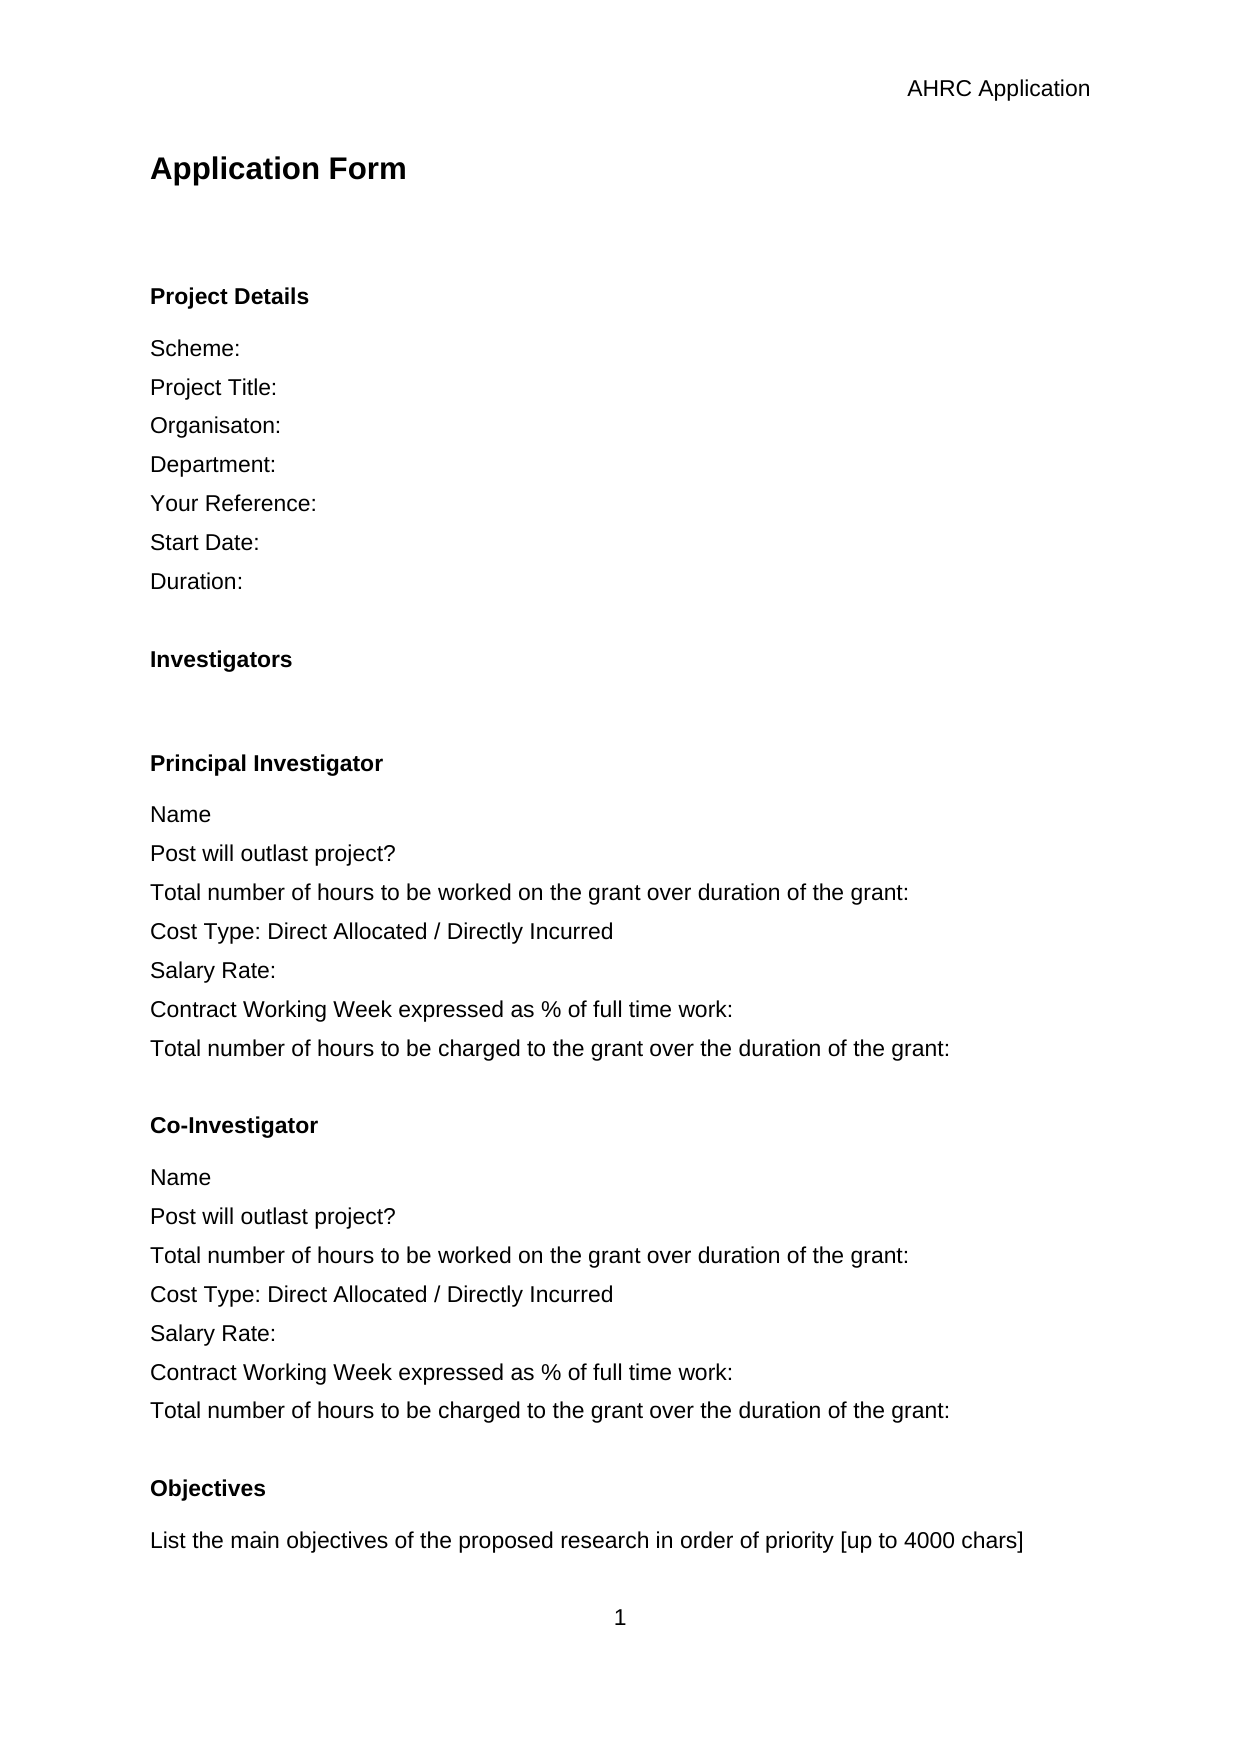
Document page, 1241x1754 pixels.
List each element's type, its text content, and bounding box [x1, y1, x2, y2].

text Salary Rate: [150, 1320, 1090, 1346]
text Cost Type: Direct Allocated / Directly Incurred [150, 918, 1090, 944]
text Scheme: [150, 335, 1090, 361]
text Total number of hours to be charged to the grant over the duration of the grant: [150, 1397, 1090, 1424]
text Application Form [150, 150, 1090, 186]
text Principal Investigator [150, 749, 1090, 776]
text Total number of hours to be worked on the grant over duration of the grant: [150, 879, 1090, 906]
text Investigators [150, 646, 1090, 672]
text Total number of hours to be worked on the grant over duration of the grant: [150, 1242, 1090, 1268]
text List the main objectives of the proposed research in order of priority [up to 4000 chars] [150, 1527, 1090, 1553]
text Your Reference: [150, 490, 1090, 516]
text Total number of hours to be charged to the grant over the duration of the grant: [150, 1034, 1090, 1061]
text Objectives [150, 1475, 1090, 1501]
text Co-Investigator [150, 1112, 1090, 1139]
text Name [150, 1164, 1090, 1191]
text Contract Working Week expressed as % of full time work: [150, 996, 1090, 1022]
text Project Title: [150, 373, 1090, 400]
text Duration: [150, 568, 1090, 594]
text Salary Rate: [150, 957, 1090, 983]
text Contract Working Week expressed as % of full time work: [150, 1358, 1090, 1385]
text Department: [150, 451, 1090, 478]
text Post will outlast project? [150, 1203, 1090, 1229]
text Start Date: [150, 529, 1090, 555]
text Organisaton: [150, 412, 1090, 439]
text Name [150, 801, 1090, 828]
text Cost Type: Direct Allocated / Directly Incurred [150, 1281, 1090, 1307]
text Post will outlast project? [150, 840, 1090, 867]
text Project Details [150, 283, 1090, 309]
